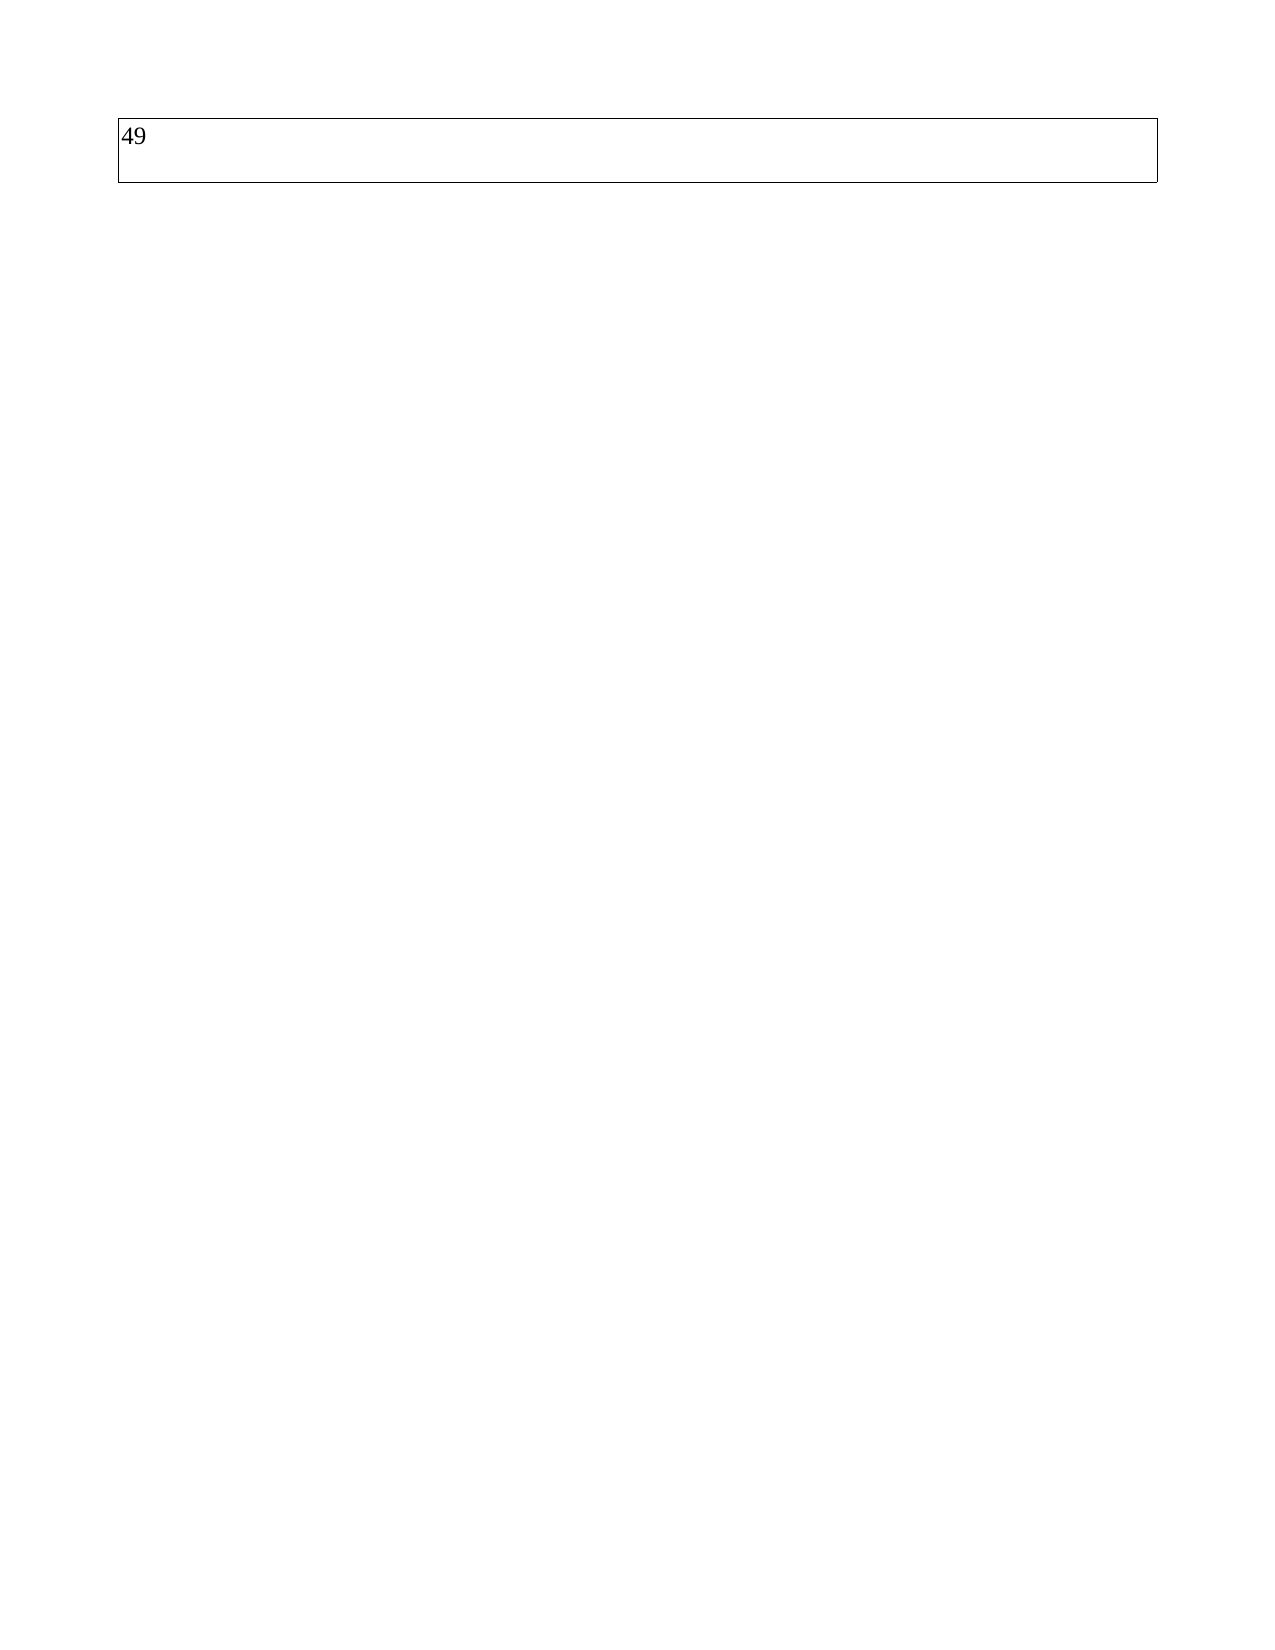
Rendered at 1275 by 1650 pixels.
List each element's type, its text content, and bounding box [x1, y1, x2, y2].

table_header [193, 119, 1157, 182]
table_header 49 [119, 119, 193, 182]
